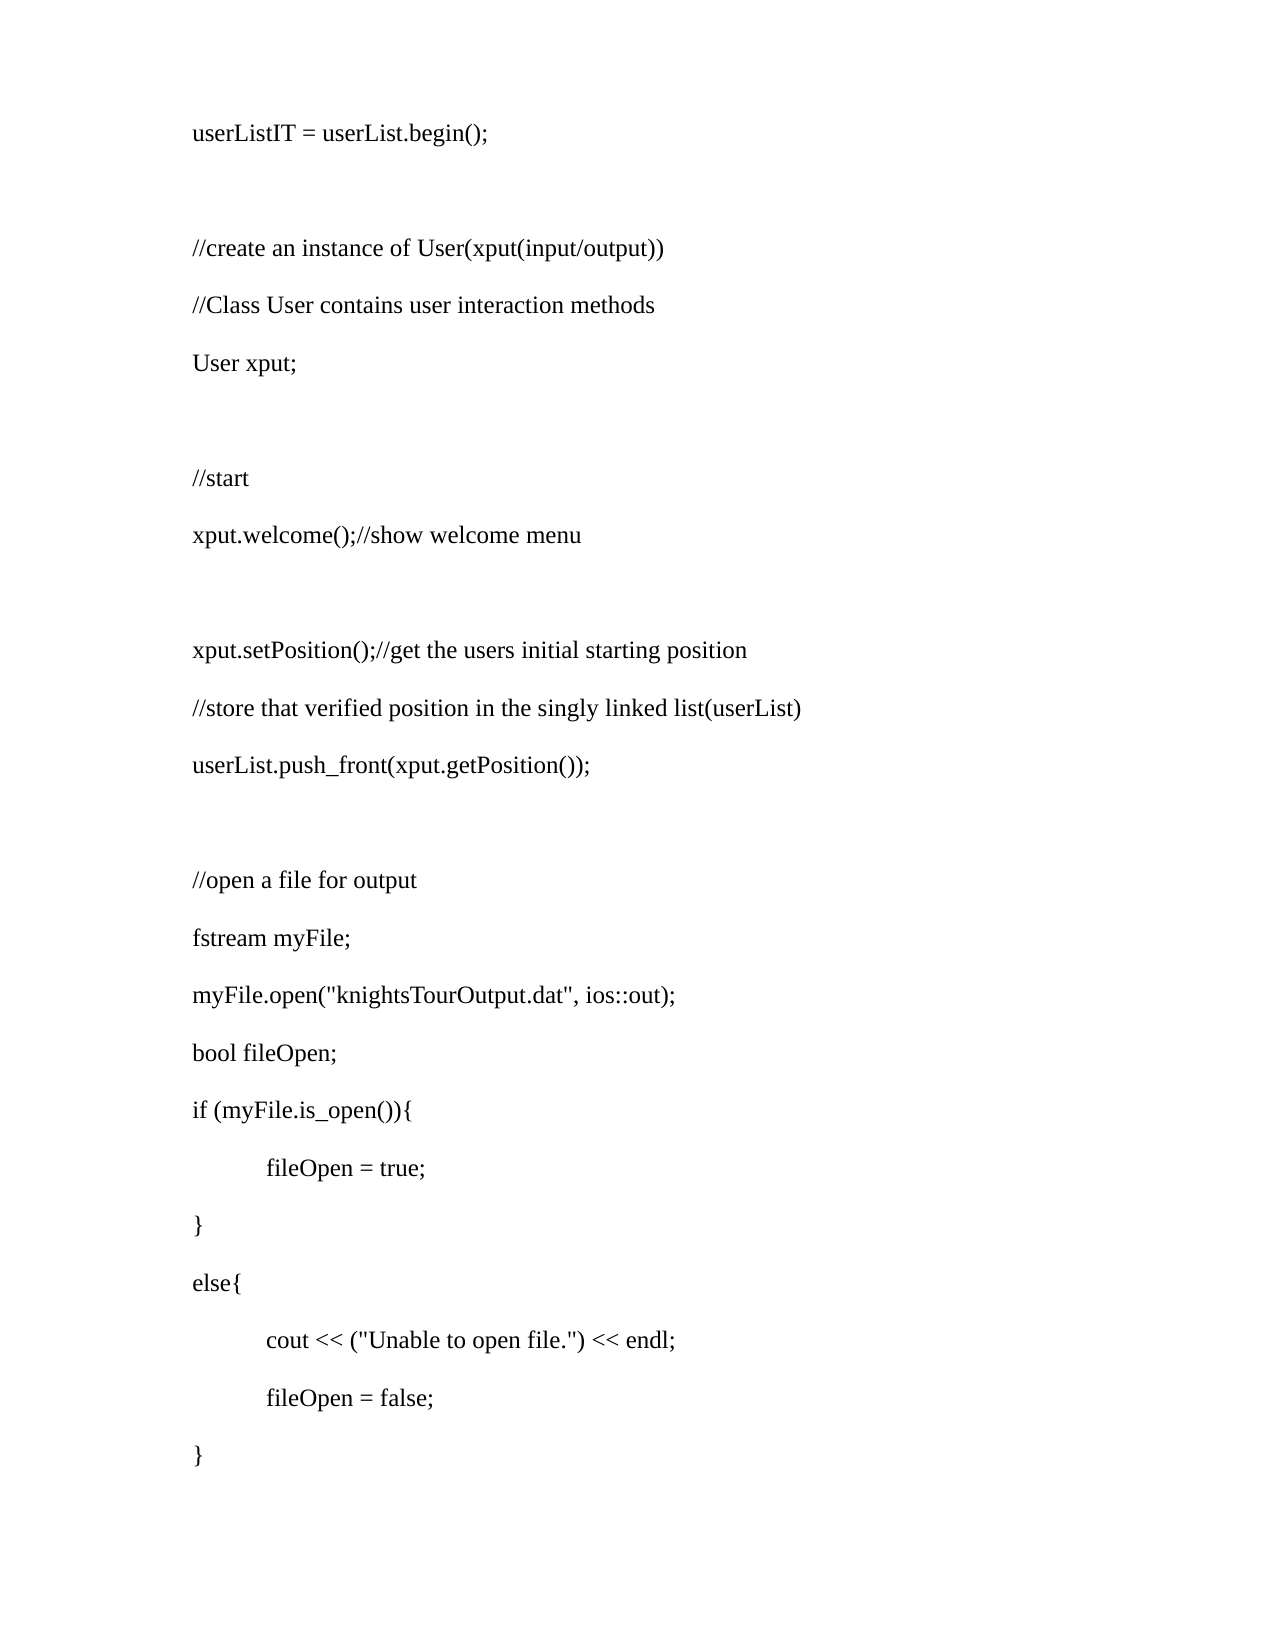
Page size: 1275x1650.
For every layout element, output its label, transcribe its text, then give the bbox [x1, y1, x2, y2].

text //open a file for output [118, 866, 1157, 894]
text //store that verified position in the singly linked list(userList) [118, 693, 1157, 722]
text myFile.open("knightsTourOutput.dat", ios::out); [118, 981, 1157, 1009]
text else{ [118, 1268, 1157, 1297]
text bool fileOpen; [118, 1038, 1157, 1067]
text //create an instance of User(xput(input/output)) [118, 233, 1157, 262]
text User xput; [118, 348, 1157, 377]
text fileOpen = false; [118, 1383, 1157, 1412]
text xput.setPosition();//get the users initial starting position [118, 636, 1157, 664]
text userList.push_front(xput.getPosition()); [118, 751, 1157, 779]
text //Class User contains user interaction methods [118, 291, 1157, 319]
text cout << ("Unable to open file.") << endl; [118, 1326, 1157, 1354]
text fstream myFile; [118, 923, 1157, 952]
text if (myFile.is_open()){ [118, 1096, 1157, 1124]
text userListIT = userList.begin(); [118, 118, 1157, 147]
text fileOpen = true; [118, 1153, 1157, 1182]
text xput.welcome();//show welcome menu [118, 521, 1157, 549]
text //start [118, 463, 1157, 492]
text } [118, 1441, 1157, 1469]
text } [118, 1211, 1157, 1239]
